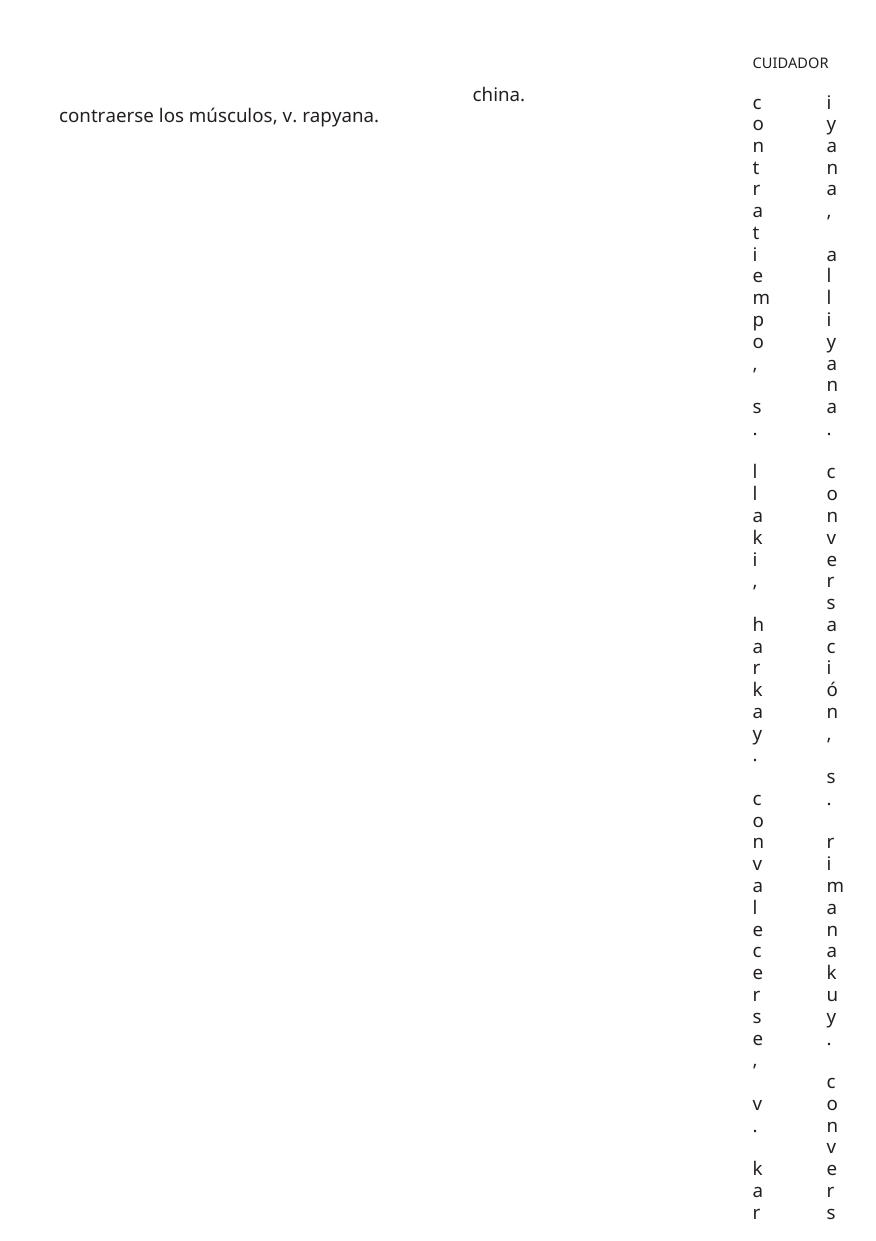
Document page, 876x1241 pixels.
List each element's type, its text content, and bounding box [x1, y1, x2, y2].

text china. [472, 86, 527, 105]
text contraerse los músculos, v. rapyana. [59, 104, 418, 127]
text CUIDADOR [752, 53, 856, 73]
